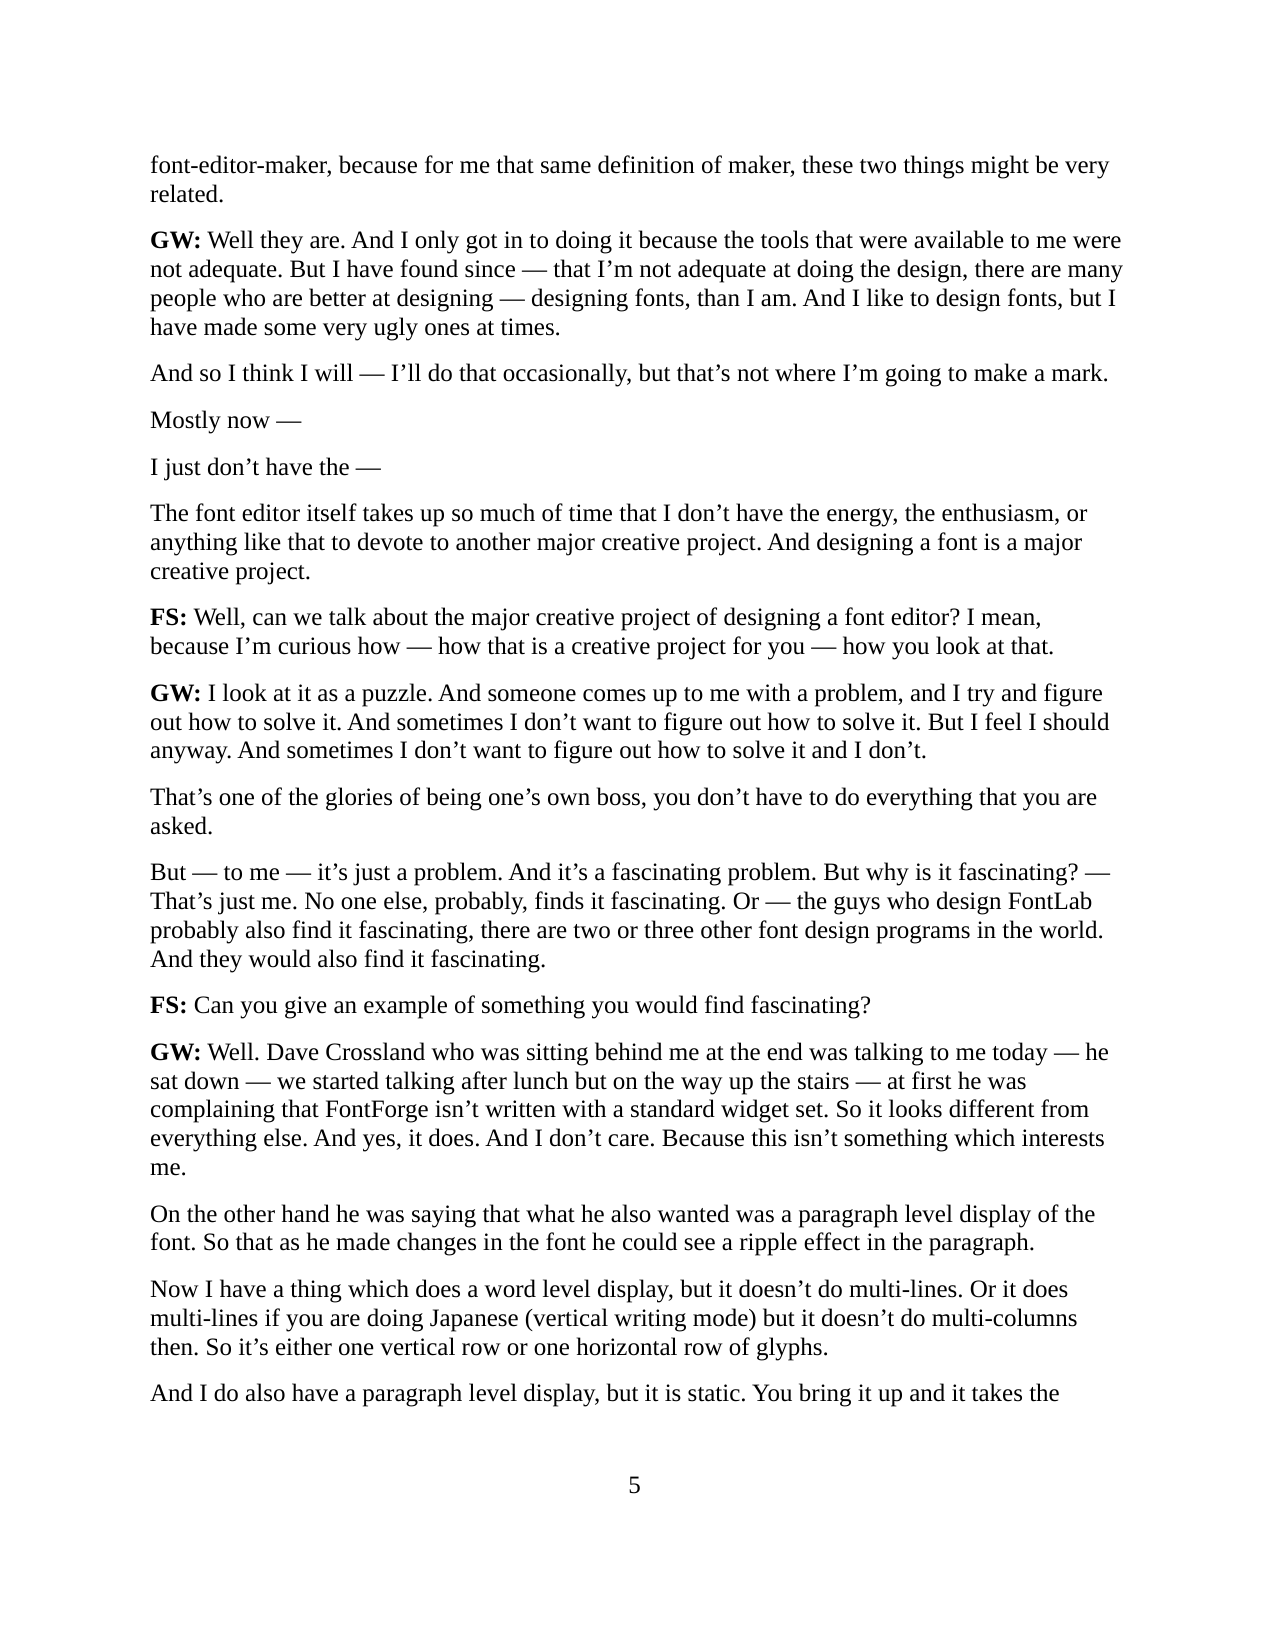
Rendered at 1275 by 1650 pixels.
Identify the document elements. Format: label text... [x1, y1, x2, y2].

text On the other hand he was saying that what he also wanted was a paragraph level display of the font. So that as he made changes in the font he could see a ripple effect in the paragraph. [150, 1199, 1125, 1256]
text FS: Well, can we talk about the major creative project of designing a font editor? I mean, because I’m curious how — how that is a creative project for you — how you look at that. [150, 602, 1125, 660]
text The font editor itself takes up so much of time that I don’t have the energy, the enthusiasm, or anything like that to devote to another major creative project. And designing a font is a major creative project. [150, 498, 1125, 584]
text Now I have a thing which does a word level display, but it doesn’t do multi-lines. Or it does multi-lines if you are doing Japanese (vertical writing mode) but it doesn’t do multi-columns then. So it’s either one vertical row or one horizontal row of glyphs. [150, 1274, 1125, 1360]
text But — to me — it’s just a problem. And it’s a fascinating problem. But why is it fascinating? — That’s just me. No one else, probably, finds it fascinating. Or — the guys who design FontLab probably also find it fascinating, there are two or three other font design programs in the world. And they would also find it fascinating. [150, 857, 1125, 972]
text font-editor-maker, because for me that same definition of maker, these two things might be very related. [150, 150, 1125, 207]
text Mostly now — [150, 405, 1125, 434]
text And so I think I will — I’ll do that occasionally, but that’s not where I’m going to make a mark. [150, 358, 1125, 387]
text That’s one of the glories of being one’s own boss, you don’t have to do everything that you are asked. [150, 782, 1125, 839]
text GW: I look at it as a puzzle. And someone comes up to me with a problem, and I try and figure out how to solve it. And sometimes I don’t want to figure out how to solve it. But I feel I should anyway. And sometimes I don’t want to figure out how to solve it and I don’t. [150, 678, 1125, 764]
text I just don’t have the — [150, 452, 1125, 480]
text And I do also have a paragraph level display, but it is static. You bring it up and it takes the [150, 1378, 1125, 1407]
text GW: Well they are. And I only got in to doing it because the tools that were available to me were not adequate. But I have found since — that I’m not adequate at doing the design, there are many people who are better at designing — designing fonts, than I am. And I like to design fonts, but I have made some very ugly ones at times. [150, 225, 1125, 340]
text GW: Well. Dave Crossland who was sitting behind me at the end was talking to me today — he sat down — we started talking after lunch but on the way up the stairs — at first he was complaining that FontForge isn’t written with a standard widget set. So it looks different from everything else. And yes, it does. And I don’t care. Because this isn’t something which interests me. [150, 1037, 1125, 1181]
text FS: Can you give an example of something you would find fascinating? [150, 990, 1125, 1019]
